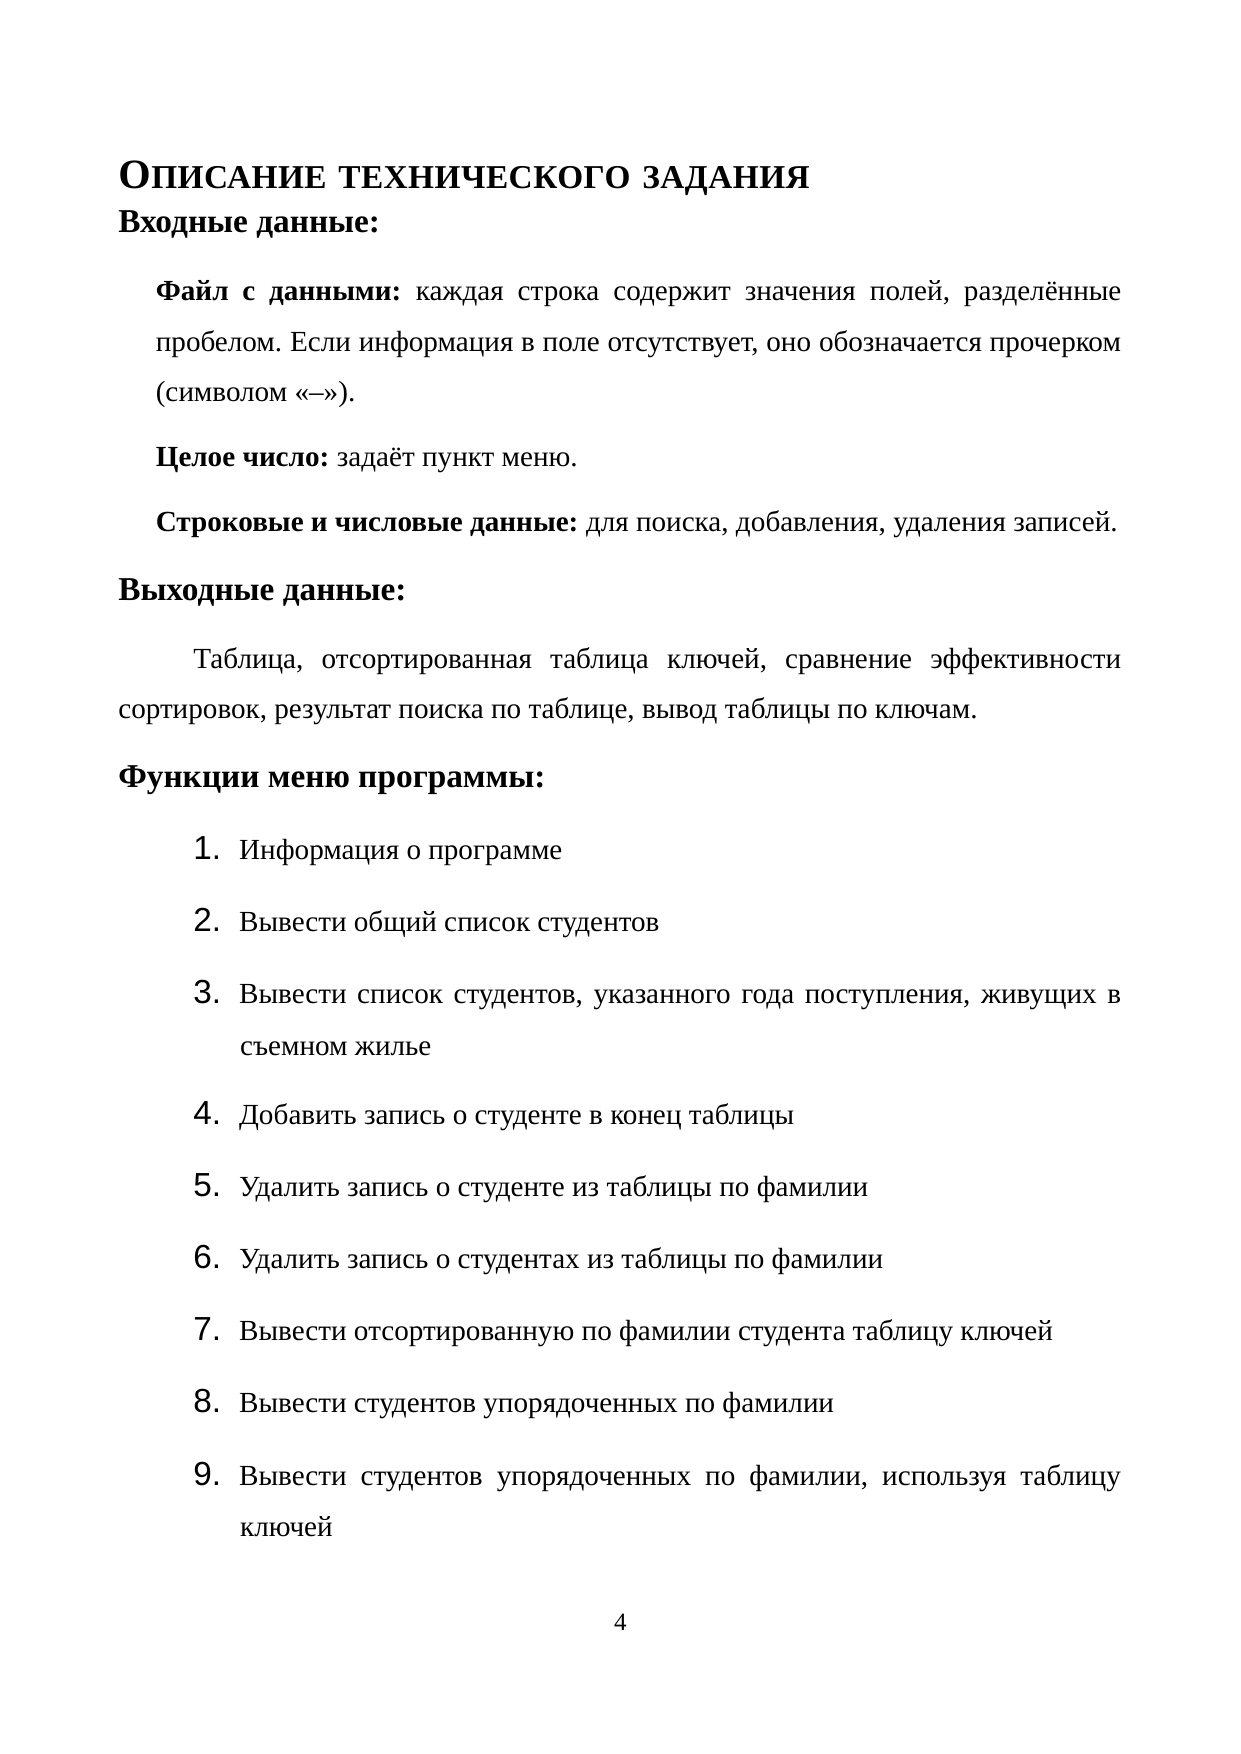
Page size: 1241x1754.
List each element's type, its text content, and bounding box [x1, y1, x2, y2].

list Файл с данными: каждая строка содержит значения полей, разделённые пробелом. Если информация в поле отсутствует, оно обозначается прочерком (символом «–»). [156, 273, 1122, 408]
subtitle Описание технического задания [118, 149, 1122, 197]
list Добавить запись о студенте в конец таблицы [193, 1093, 1122, 1131]
list Вывести список студентов, указанного года поступления, живущих в съемном жилье [193, 973, 1122, 1061]
text Функции меню программы: [118, 756, 1122, 794]
list Информация о программе [193, 828, 1122, 867]
list Удалить запись о студентах из таблицы по фамилии [193, 1237, 1122, 1276]
list Вывести студентов упорядоченных по фамилии [193, 1381, 1122, 1420]
text Таблица, отсортированная таблица ключей, сравнение эффективности сортировок, результат поиска по таблице, вывод таблицы по ключам. [118, 641, 1122, 725]
list Вывести студентов упорядоченных по фамилии, используя таблицу ключей [193, 1454, 1122, 1542]
list Целое число: задаёт пункт меню. [156, 439, 1122, 473]
list Вывести отсортированную по фамилии студента таблицу ключей [193, 1309, 1122, 1348]
list Строковые и числовые данные: для поиска, добавления, удаления записей. [156, 504, 1122, 537]
list Вывести общий список студентов [193, 900, 1122, 939]
list Удалить запись о студенте из таблицы по фамилии [193, 1165, 1122, 1203]
list Выходные данные: [118, 569, 1122, 607]
text Входные данные: [118, 201, 1122, 240]
